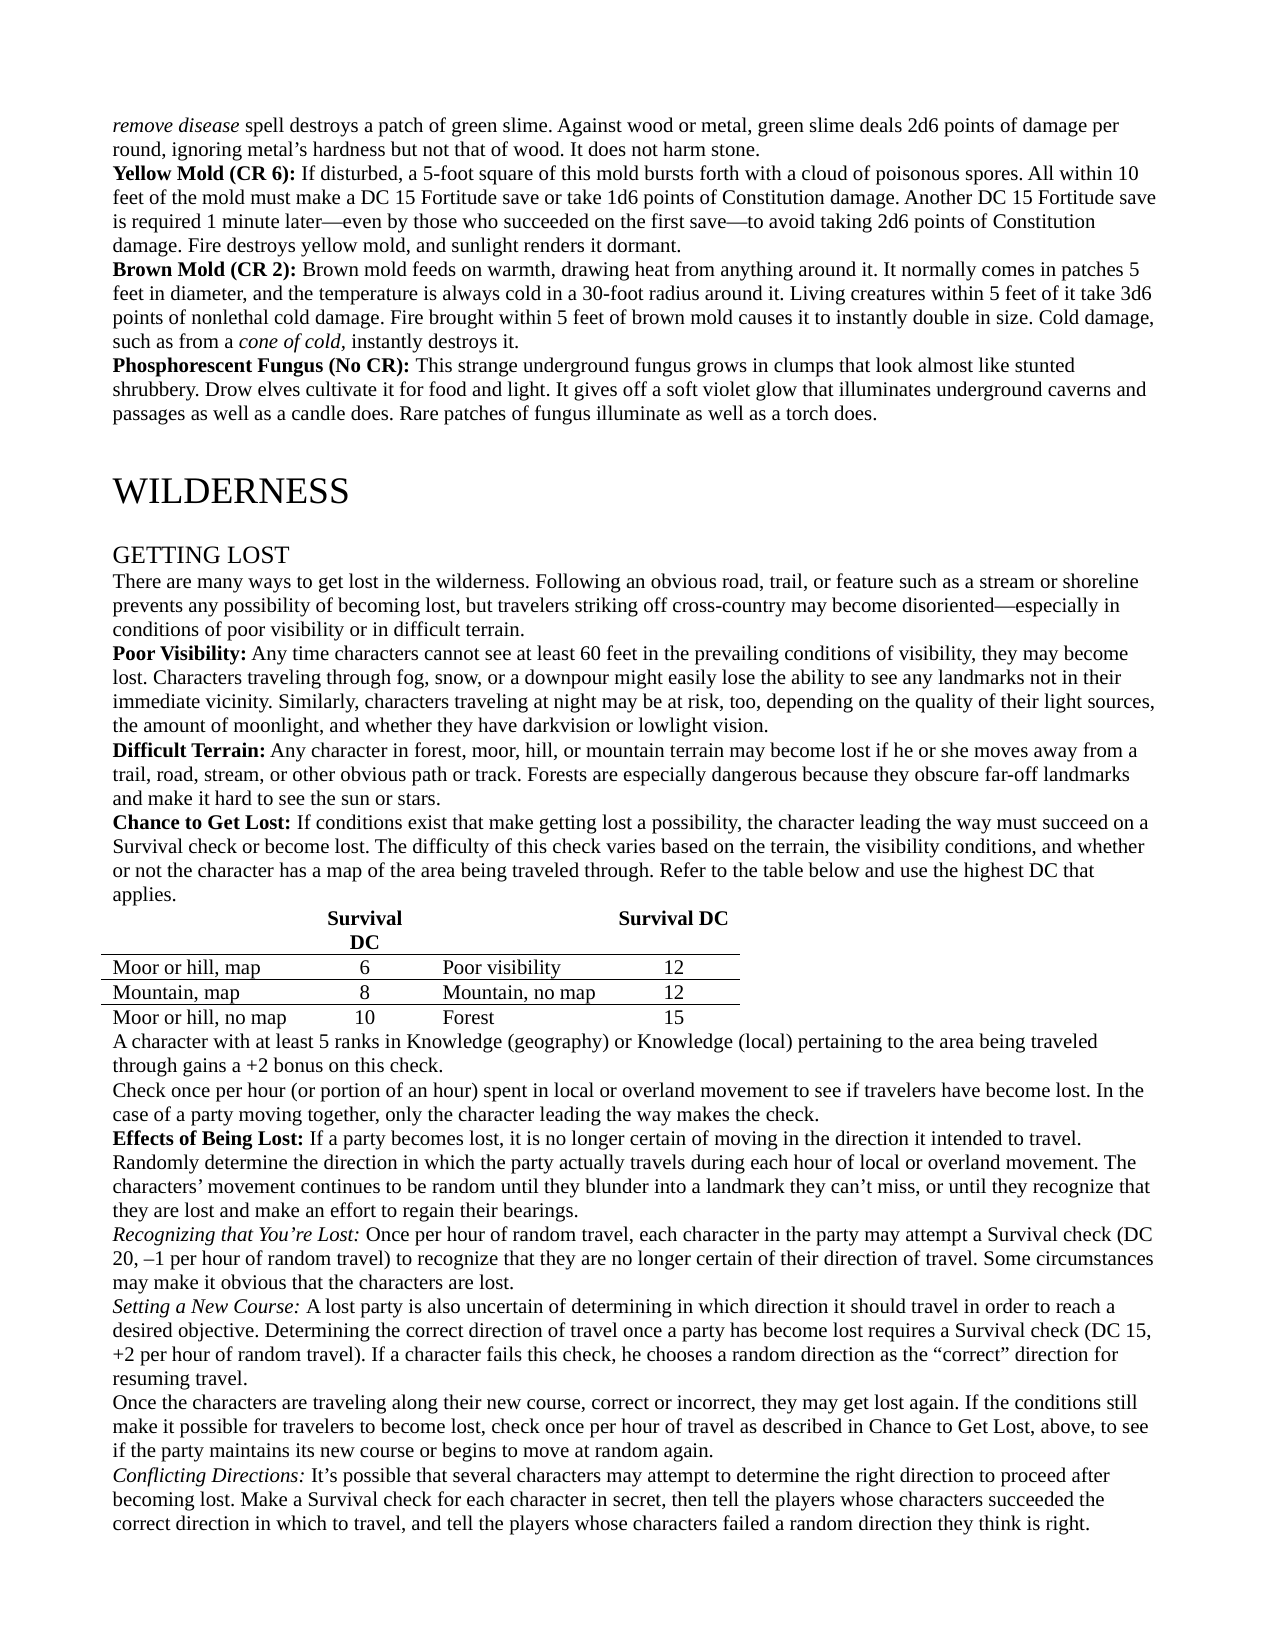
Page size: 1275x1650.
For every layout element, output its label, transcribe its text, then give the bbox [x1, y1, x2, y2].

text Recognizing that You’re Lost: Once per hour of random travel, each character in the party may attempt a Survival check (DC 20, –1 per hour of random travel) to recognize that they are no longer certain of their direction of travel. Some circumstances may make it obvious that the characters are lost. [112, 1222, 1162, 1294]
table_cell 10 [298, 1005, 431, 1029]
text Chance to Get Lost: If conditions exist that make getting lost a possibility, the character leading the way must succeed on a Survival check or become lost. The difficulty of this check varies based on the terrain, the visibility conditions, and whether or not the character has a map of the area being traveled through. Refer to the table below and use the highest DC that applies. [112, 810, 1162, 906]
table_header [101, 906, 298, 954]
text GETTING LOST [112, 540, 1162, 569]
text Effects of Being Lost: If a party becomes lost, it is no longer certain of moving in the direction it intended to travel. Randomly determine the direction in which the party actually travels during each hour of local or overland movement. The characters’ movement continues to be random until they blunder into a landmark they can’t miss, or until they recognize that they are lost and make an effort to regain their bearings. [112, 1126, 1162, 1222]
table_header [431, 906, 607, 954]
text Phosphorescent Fungus (No CR): This strange underground fungus grows in clumps that look almost like stunted shrubbery. Drow elves cultivate it for food and light. It gives off a soft violet glow that illuminates underground caverns and passages as well as a candle does. Rare patches of fungus illuminate as well as a torch does. [112, 353, 1162, 425]
table_cell Mountain, map [101, 980, 298, 1004]
text WILDERNESS [112, 468, 1162, 512]
table_header Survival DC [298, 906, 431, 954]
table_cell 15 [607, 1005, 740, 1029]
table_header Survival DC [607, 906, 740, 954]
text Conflicting Directions: It’s possible that several characters may attempt to determine the right direction to proceed after becoming lost. Make a Survival check for each character in secret, then tell the players whose characters succeeded the correct direction in which to travel, and tell the players whose characters failed a random direction they think is right. [112, 1462, 1162, 1535]
text Once the characters are traveling along their new course, correct or incorrect, they may get lost again. If the conditions still make it possible for travelers to become lost, check once per hour of travel as described in Chance to Get Lost, above, to see if the party maintains its new course or begins to move at random again. [112, 1390, 1162, 1462]
table_cell 6 [298, 955, 431, 979]
table_cell Moor or hill, map [101, 955, 298, 979]
table_cell Poor visibility [431, 955, 607, 979]
table_cell 12 [607, 955, 740, 979]
text Poor Visibility: Any time characters cannot see at least 60 feet in the prevailing conditions of visibility, they may become lost. Characters traveling through fog, snow, or a downpour might easily lose the ability to see any landmarks not in their immediate vicinity. Similarly, characters traveling at night may be at risk, too, depending on the quality of their light sources, the amount of moonlight, and whether they have darkvision or lowlight vision. [112, 641, 1162, 737]
text Difficult Terrain: Any character in forest, moor, hill, or mountain terrain may become lost if he or she moves away from a trail, road, stream, or other obvious path or track. Forests are especially dangerous because they obscure far-off landmarks and make it hard to see the sun or stars. [112, 737, 1162, 810]
table_cell 8 [298, 980, 431, 1004]
text A character with at least 5 ranks in Knowledge (geography) or Knowledge (local) pertaining to the area being traveled through gains a +2 bonus on this check. [112, 1029, 1162, 1077]
table_cell Mountain, no map [431, 980, 607, 1004]
table_cell 12 [607, 980, 740, 1004]
text remove disease spell destroys a patch of green slime. Against wood or metal, green slime deals 2d6 points of damage per round, ignoring metal’s hardness but not that of wood. It does not harm stone. [112, 112, 1162, 161]
text Setting a New Course: A lost party is also uncertain of determining in which direction it should travel in order to reach a desired objective. Determining the correct direction of travel once a party has become lost requires a Survival check (DC 15, +2 per hour of random travel). If a character fails this check, he chooses a random direction as the “correct” direction for resuming travel. [112, 1294, 1162, 1390]
table_cell Forest [431, 1005, 607, 1029]
text Brown Mold (CR 2): Brown mold feeds on warmth, drawing heat from anything around it. It normally comes in patches 5 feet in diameter, and the temperature is always cold in a 30-foot radius around it. Living creatures within 5 feet of it take 3d6 points of nonlethal cold damage. Fire brought within 5 feet of brown mold causes it to instantly double in size. Cold damage, such as from a cone of cold, instantly destroys it. [112, 257, 1162, 353]
text There are many ways to get lost in the wilderness. Following an obvious road, trail, or feature such as a stream or shoreline prevents any possibility of becoming lost, but travelers striking off cross-country may become disoriented—especially in conditions of poor visibility or in difficult terrain. [112, 569, 1162, 641]
table_cell Moor or hill, no map [101, 1005, 298, 1029]
text Check once per hour (or portion of an hour) spent in local or overland movement to see if travelers have become lost. In the case of a party moving together, only the character leading the way makes the check. [112, 1077, 1162, 1126]
text Yellow Mold (CR 6): If disturbed, a 5-foot square of this mold bursts forth with a cloud of poisonous spores. All within 10 feet of the mold must make a DC 15 Fortitude save or take 1d6 points of Constitution damage. Another DC 15 Fortitude save is required 1 minute later—even by those who succeeded on the first save—to avoid taking 2d6 points of Constitution damage. Fire destroys yellow mold, and sunlight renders it dormant. [112, 161, 1162, 257]
